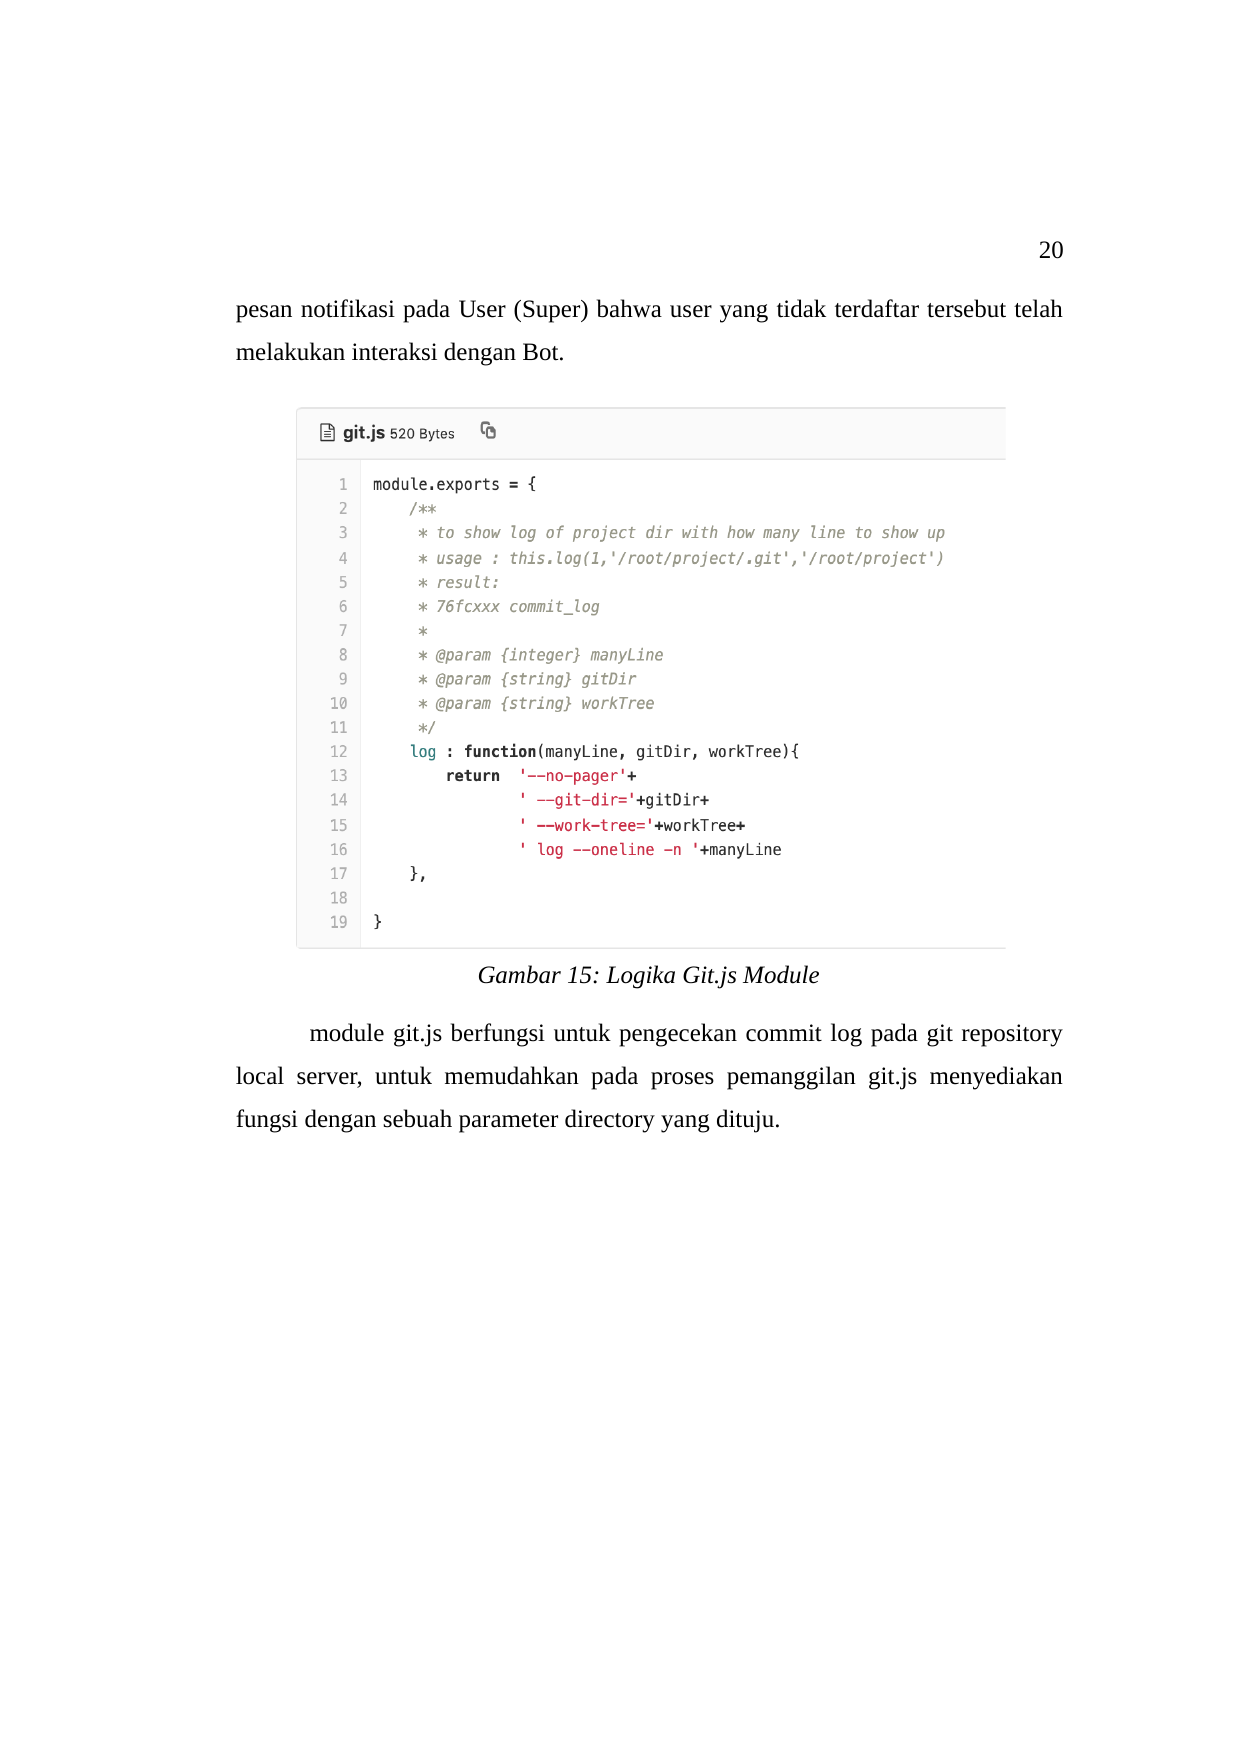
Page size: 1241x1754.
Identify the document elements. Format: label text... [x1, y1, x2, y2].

text pesan notifikasi pada User (Super) bahwa user yang tidak terdaftar tersebut telah melakukan interaksi dengan Bot. [236, 294, 1063, 366]
text Gambar 15: Logika Git.js Module [293, 960, 1006, 989]
picture [293, 407, 1006, 960]
text module git.js berfungsi untuk pengecekan commit log pada git repository local server, untuk memudahkan pada proses pemanggilan git.js menyediakan fungsi dengan sebuah parameter directory yang dituju. [236, 1018, 1063, 1133]
